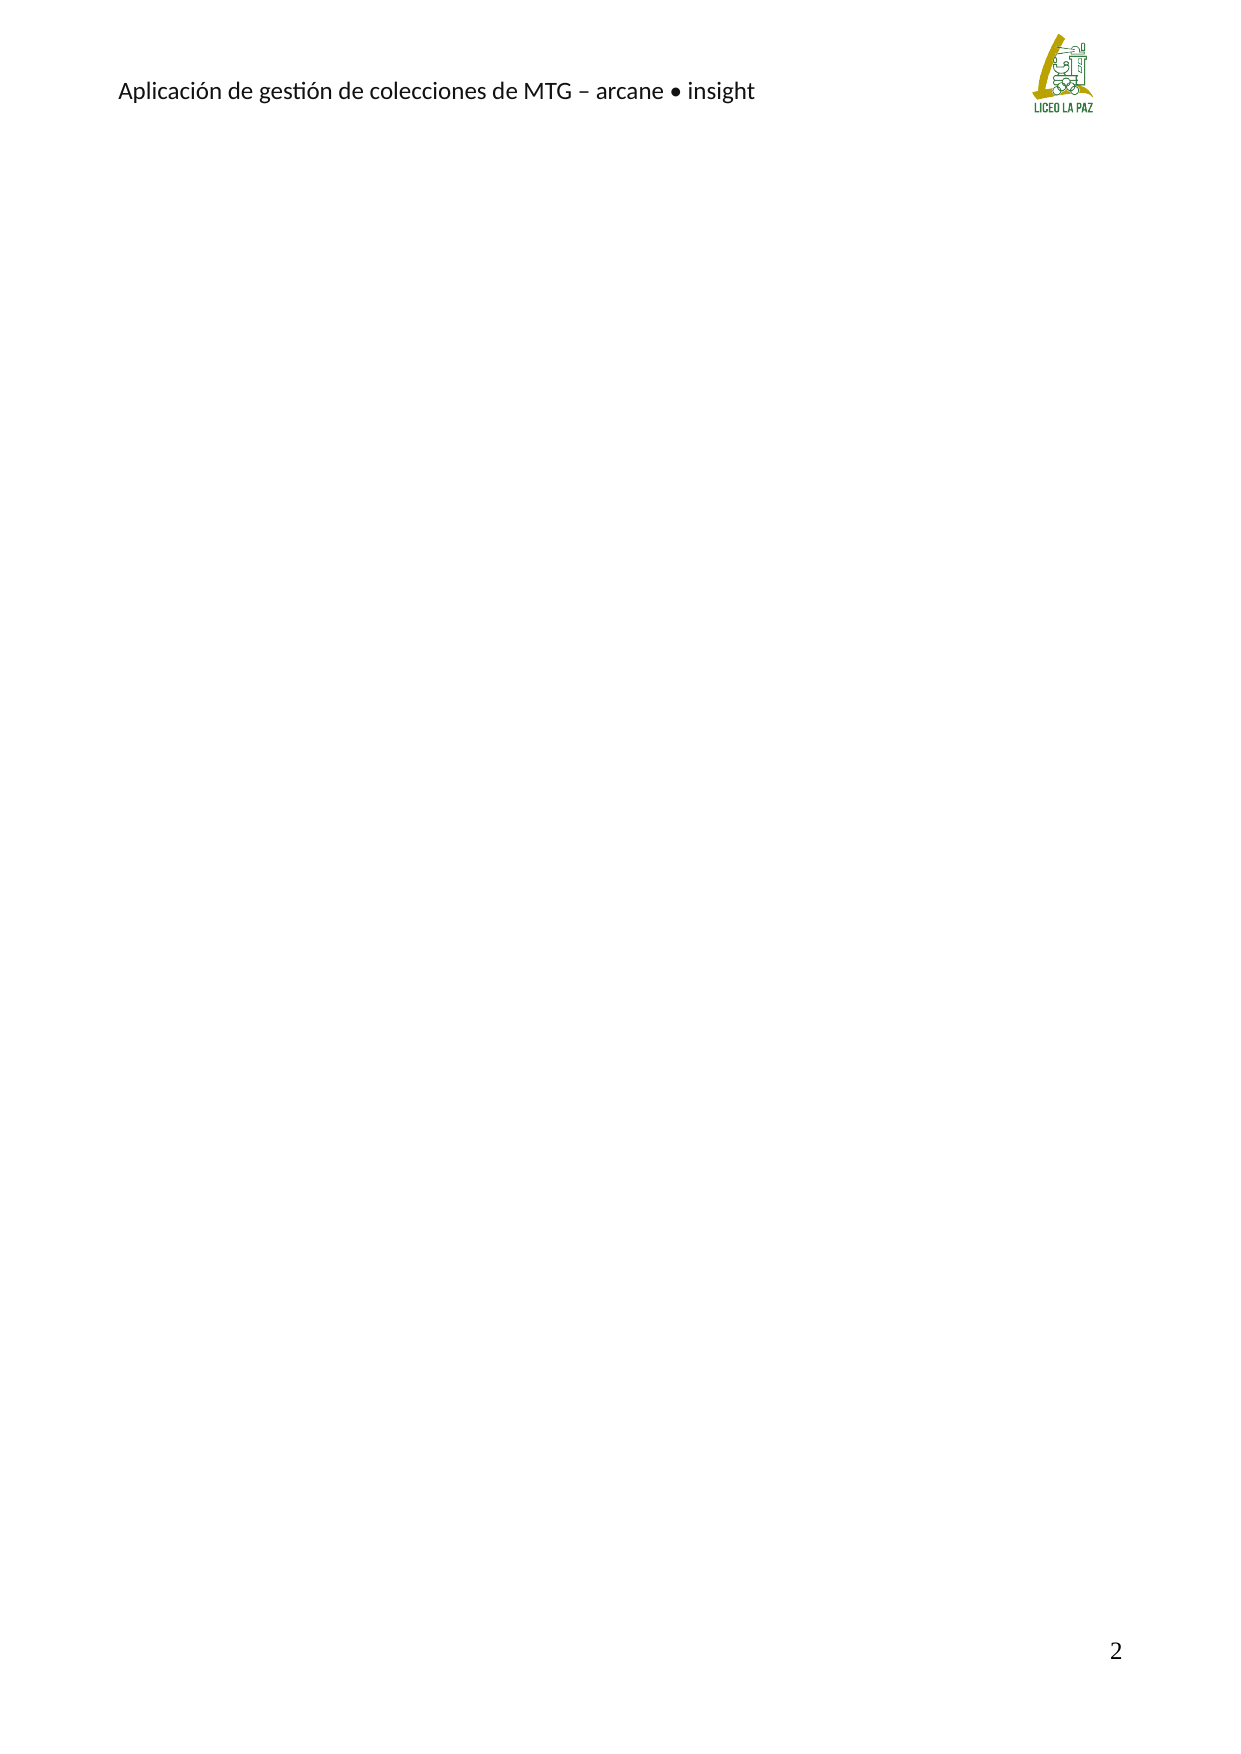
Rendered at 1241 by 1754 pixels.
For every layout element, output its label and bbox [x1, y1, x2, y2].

picture [1025, 26, 1100, 121]
